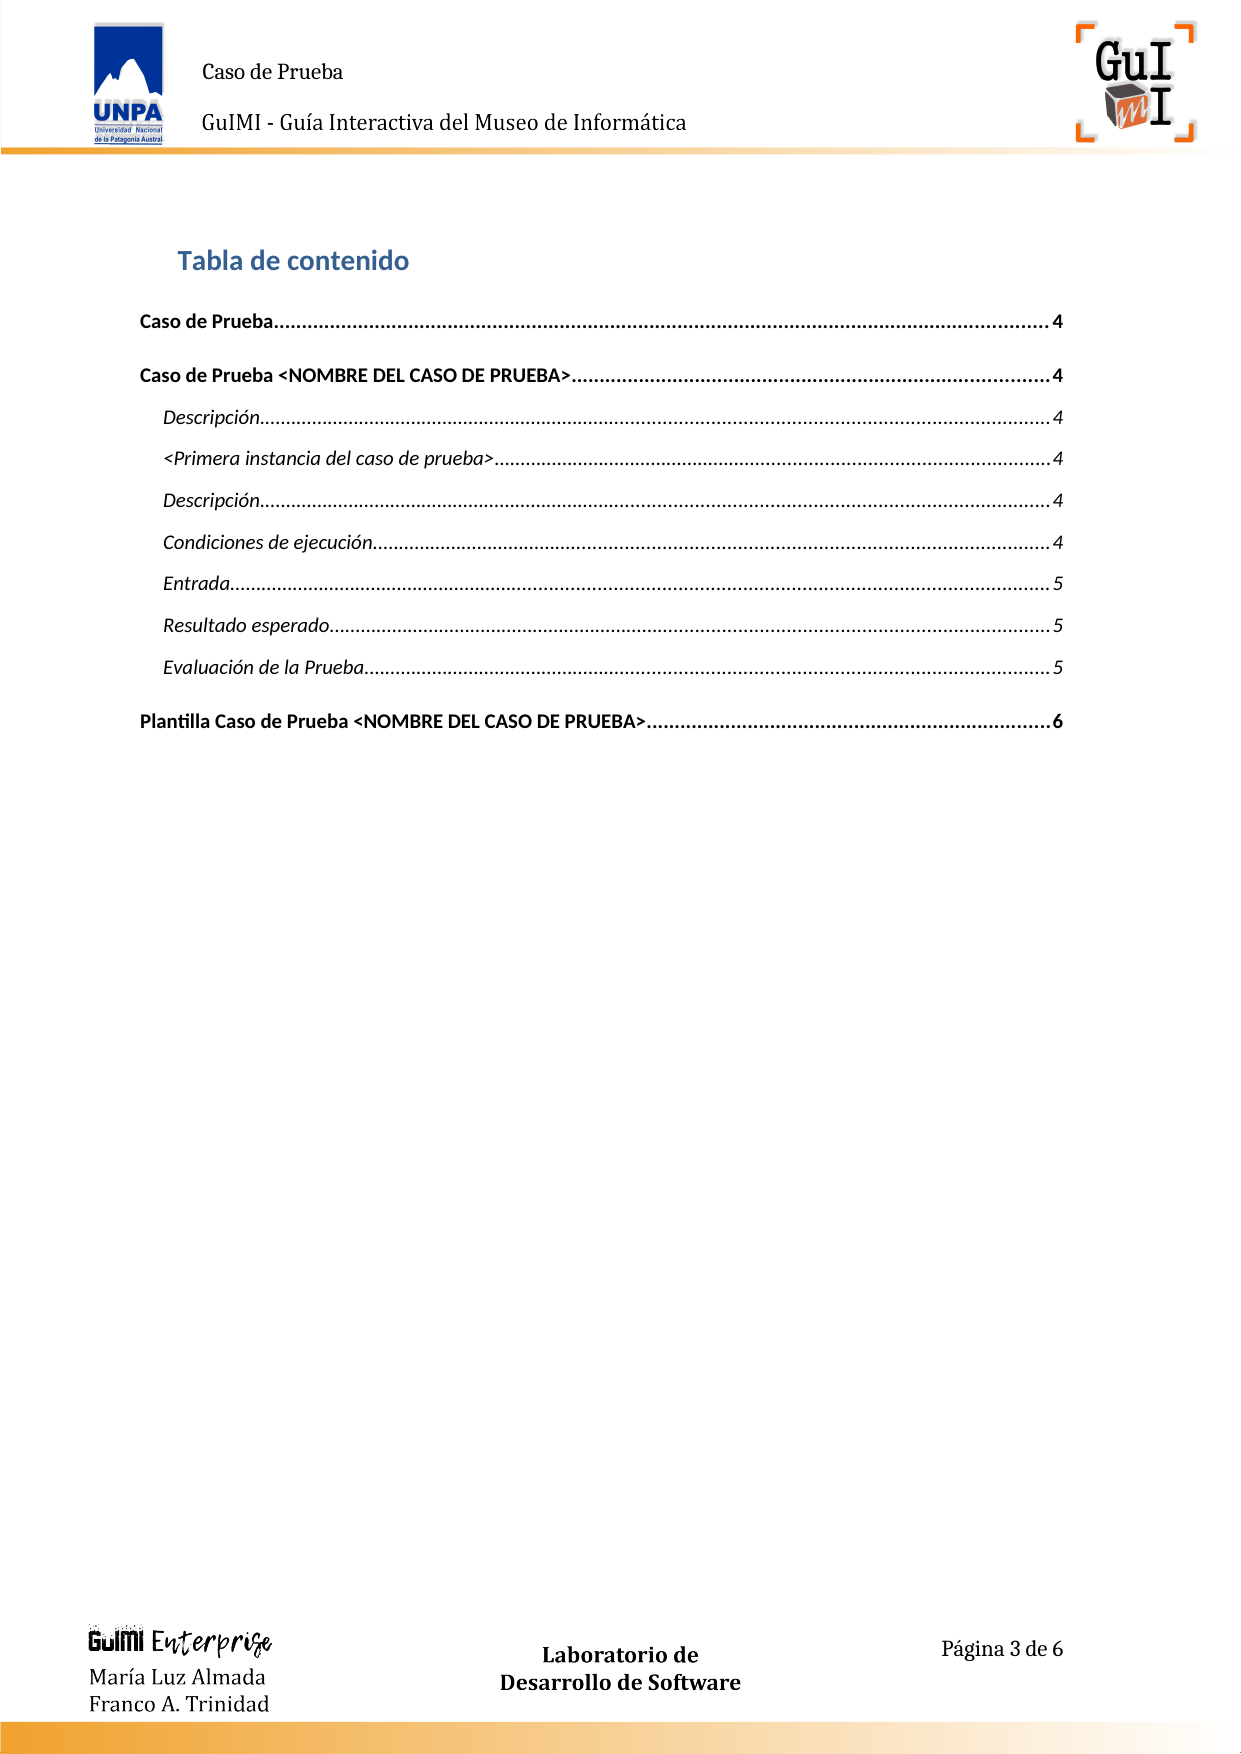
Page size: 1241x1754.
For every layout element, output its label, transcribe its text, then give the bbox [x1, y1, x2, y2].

text Entrada 5 [163, 571, 1063, 596]
text <Primera instancia del caso de prueba> 4 [163, 446, 1063, 471]
picture [0, 0, 1241, 155]
text Evaluación de la Prueba 5 [163, 654, 1063, 679]
text Plantilla Caso de Prueba <NOMBRE DEL CASO DE PRUEBA> 6 [140, 708, 1063, 733]
text Resultado esperado 5 [163, 612, 1063, 638]
text Descripción 4 [163, 404, 1063, 429]
text Descripción 4 [163, 487, 1063, 513]
text Condiciones de ejecución 4 [163, 529, 1063, 554]
subtitle Tabla de contenido [177, 242, 1063, 278]
text Caso de Prueba 4 [140, 308, 1063, 333]
text Caso de Prueba <NOMBRE DEL CASO DE PRUEBA> 4 [140, 362, 1063, 388]
picture [0, 1613, 1241, 1754]
